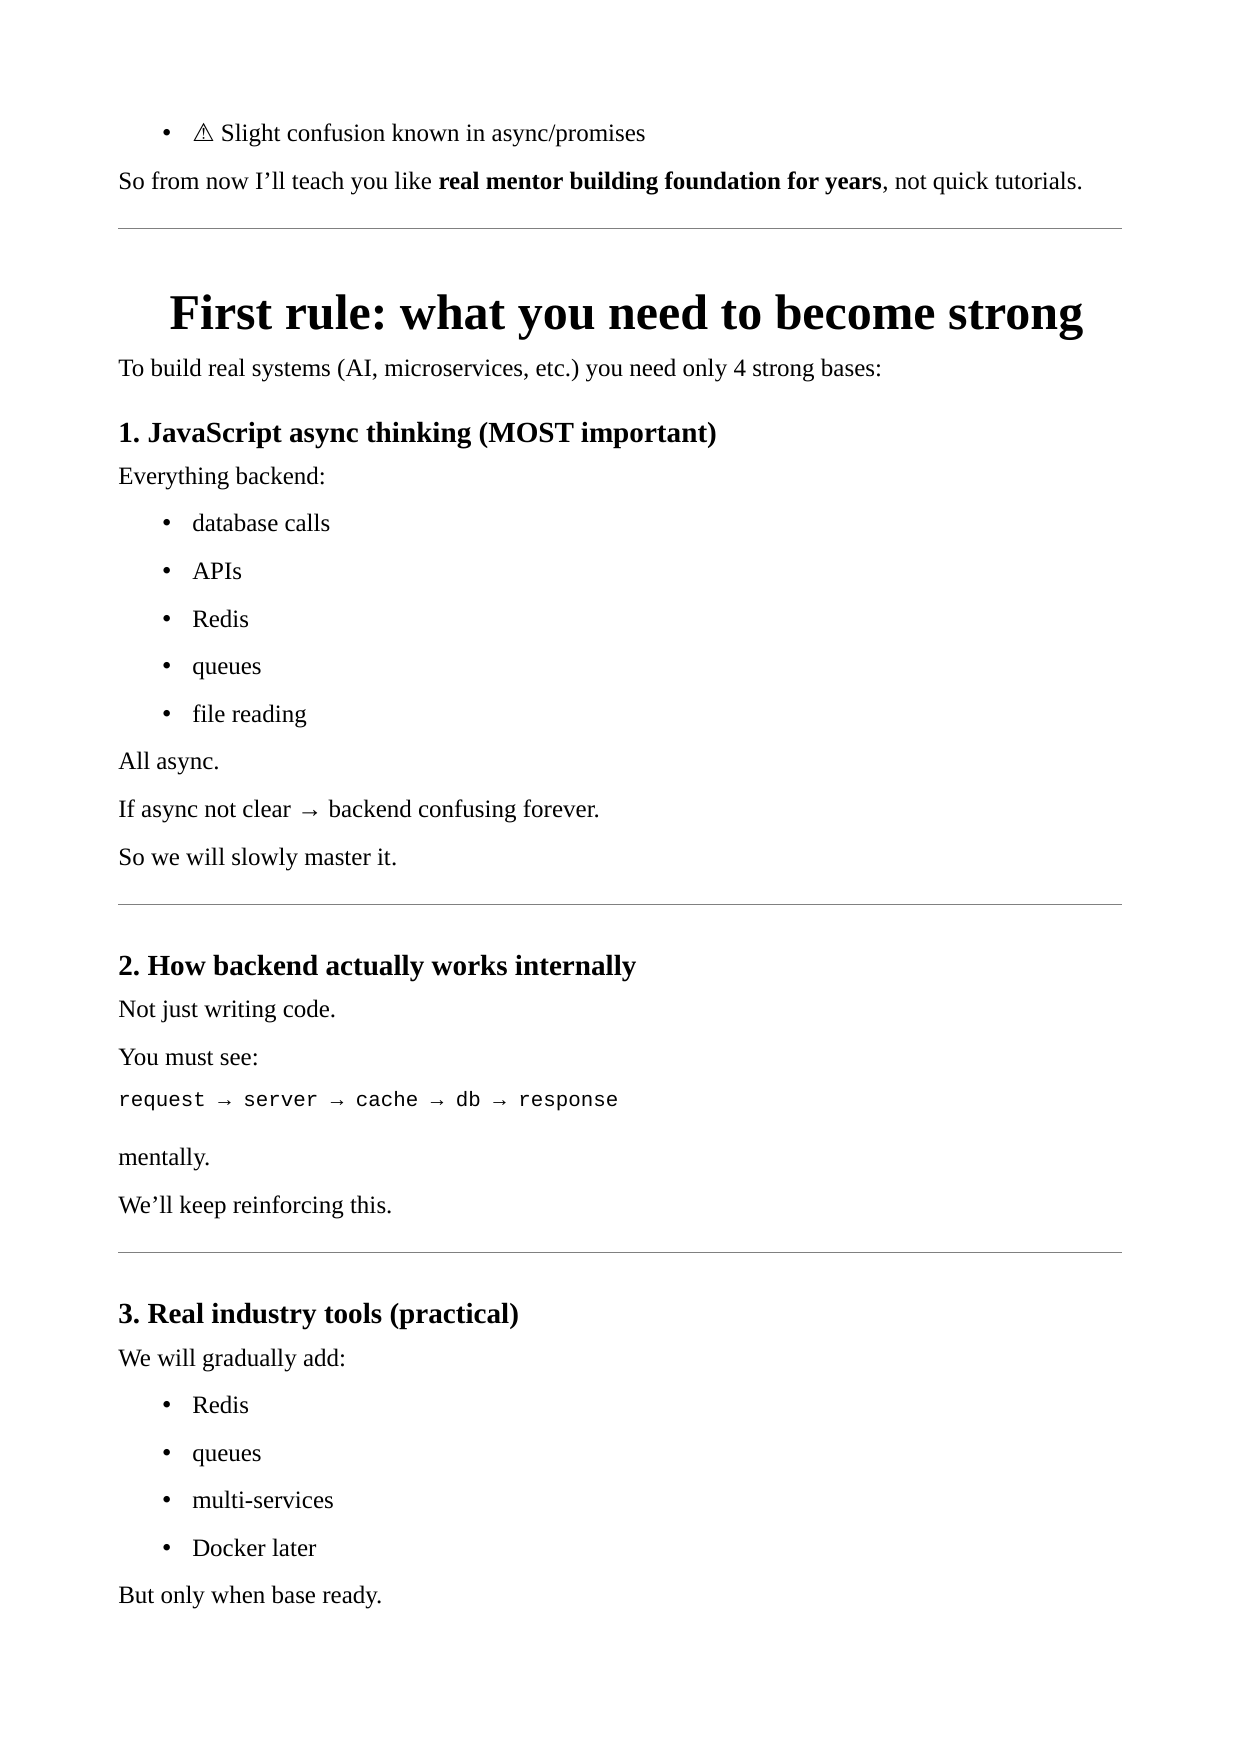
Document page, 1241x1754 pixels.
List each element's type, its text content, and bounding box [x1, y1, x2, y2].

text But only when base ready. [118, 1581, 1122, 1609]
text Everything backend: [118, 461, 1122, 489]
list queues [162, 651, 1122, 680]
text If async not clear → backend confusing forever. [118, 794, 1122, 823]
subtitle 2. How backend actually works internally [118, 948, 1122, 982]
list APIs [162, 556, 1122, 585]
text So we will slowly master it. [118, 842, 1122, 870]
list Redis [162, 604, 1122, 632]
list database calls [162, 508, 1122, 537]
text So from now I’ll teach you like real mentor building foundation for years, not quick tutorials. [118, 166, 1122, 194]
list file reading [162, 699, 1122, 728]
text request → server → cache → db → response [118, 1089, 1122, 1113]
subtitle 3. Real industry tools (practical) [118, 1297, 1122, 1330]
text Not just writing code. [118, 994, 1122, 1023]
text mentally. [118, 1142, 1122, 1171]
text You must see: [118, 1042, 1122, 1071]
list multi-services [162, 1485, 1122, 1514]
list Redis [162, 1390, 1122, 1419]
text To build real systems (AI, microservices, etc.) you need only 4 strong bases: [118, 353, 1122, 381]
list Docker later [162, 1533, 1122, 1562]
list queues [162, 1438, 1122, 1467]
text We will gradually add: [118, 1343, 1122, 1371]
subtitle 🧠 First rule: what you need to become strong [118, 283, 1122, 340]
list ⚠ Slight confusion known in async/promises [162, 118, 1122, 147]
text We’ll keep reinforcing this. [118, 1190, 1122, 1219]
text All async. [118, 746, 1122, 775]
subtitle 1. JavaScript async thinking (MOST important) [118, 415, 1122, 448]
